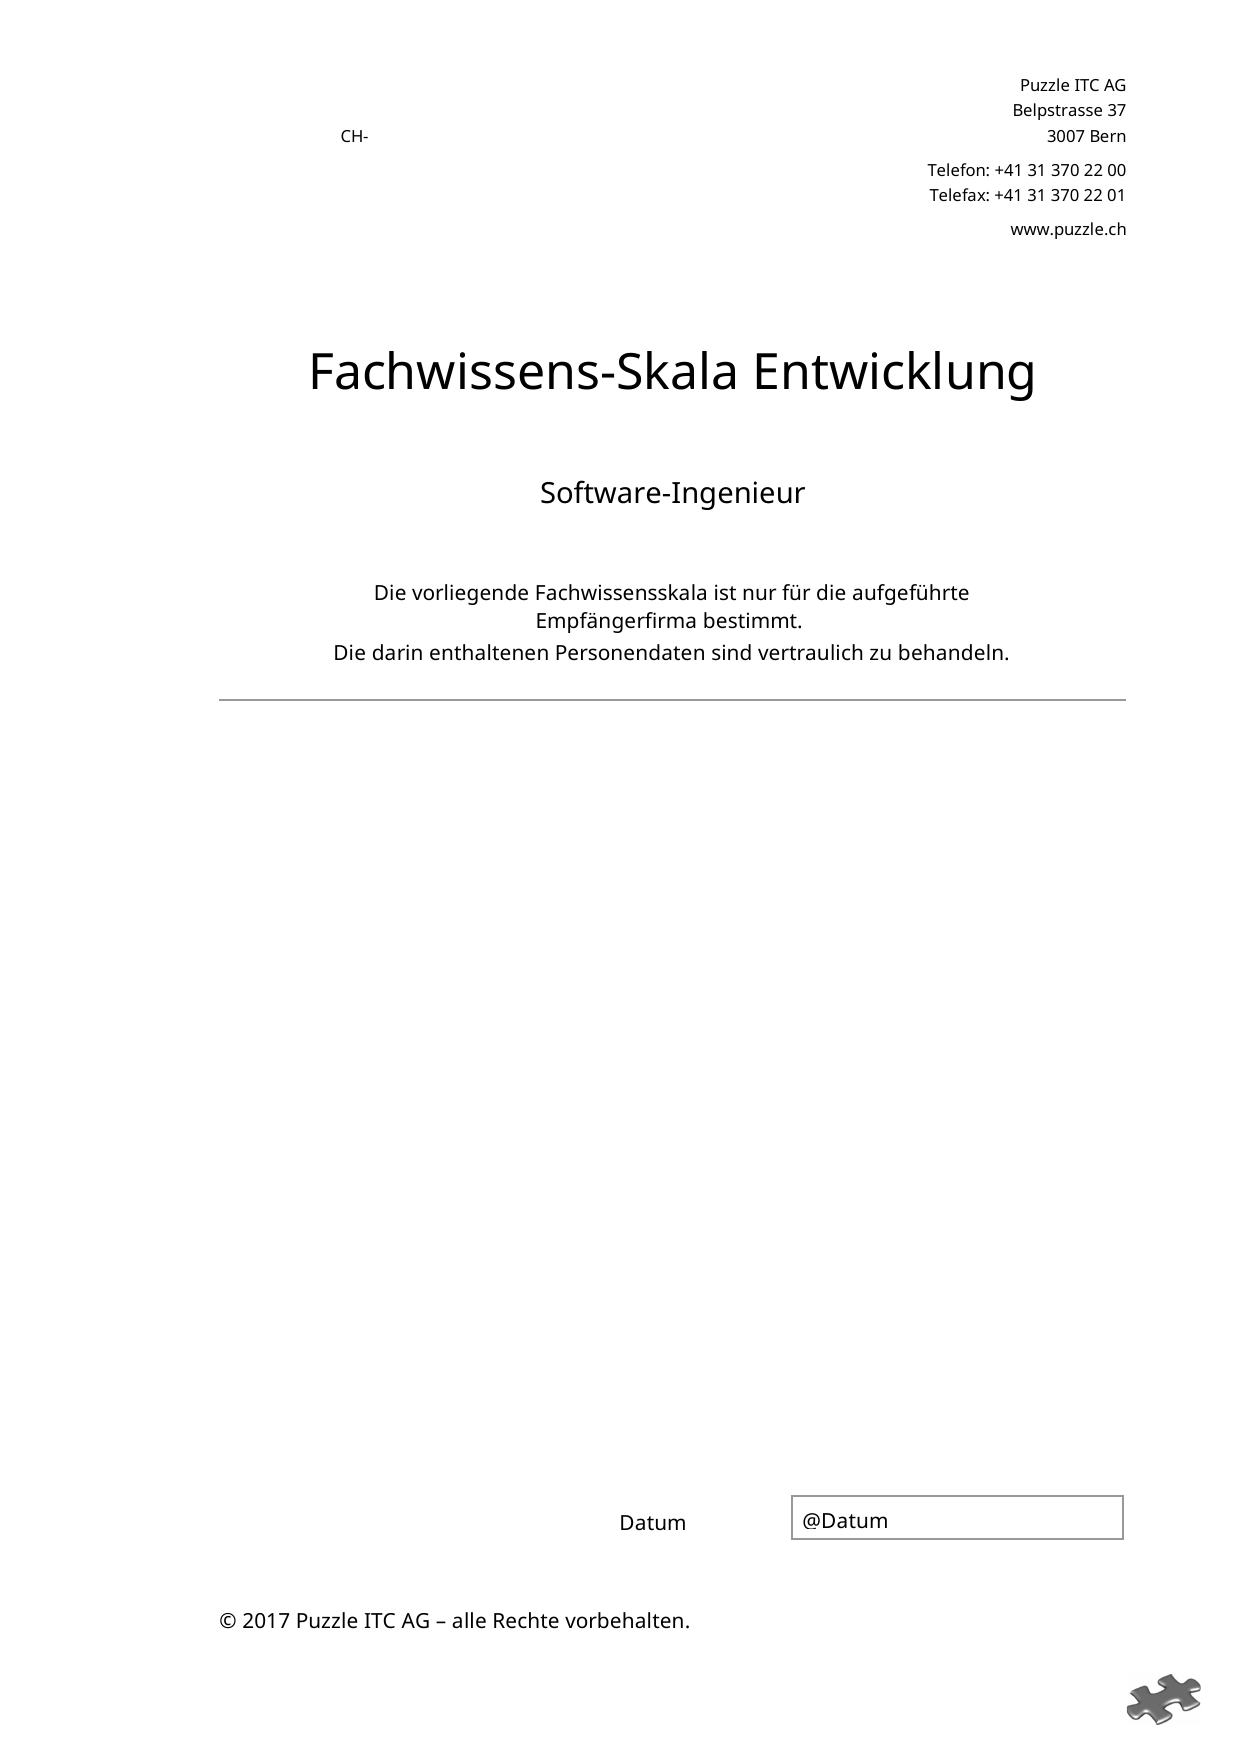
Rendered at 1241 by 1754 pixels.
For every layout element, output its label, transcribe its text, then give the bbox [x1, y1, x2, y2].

text Die vorliegende Fachwissensskala ist nur für die aufgeführte Empfängerfirma bestimmt. [319, 578, 1025, 635]
table_header [793, 1497, 1122, 1536]
text Die darin enthaltenen Personendaten sind vertraulich zu behandeln. [319, 638, 1025, 666]
table_header Datum [619, 1490, 786, 1536]
text Fachwissens-Skala Entwicklung [218, 336, 1127, 404]
table_header [786, 1490, 1126, 1536]
text Software-Ingenieur [219, 472, 1126, 512]
